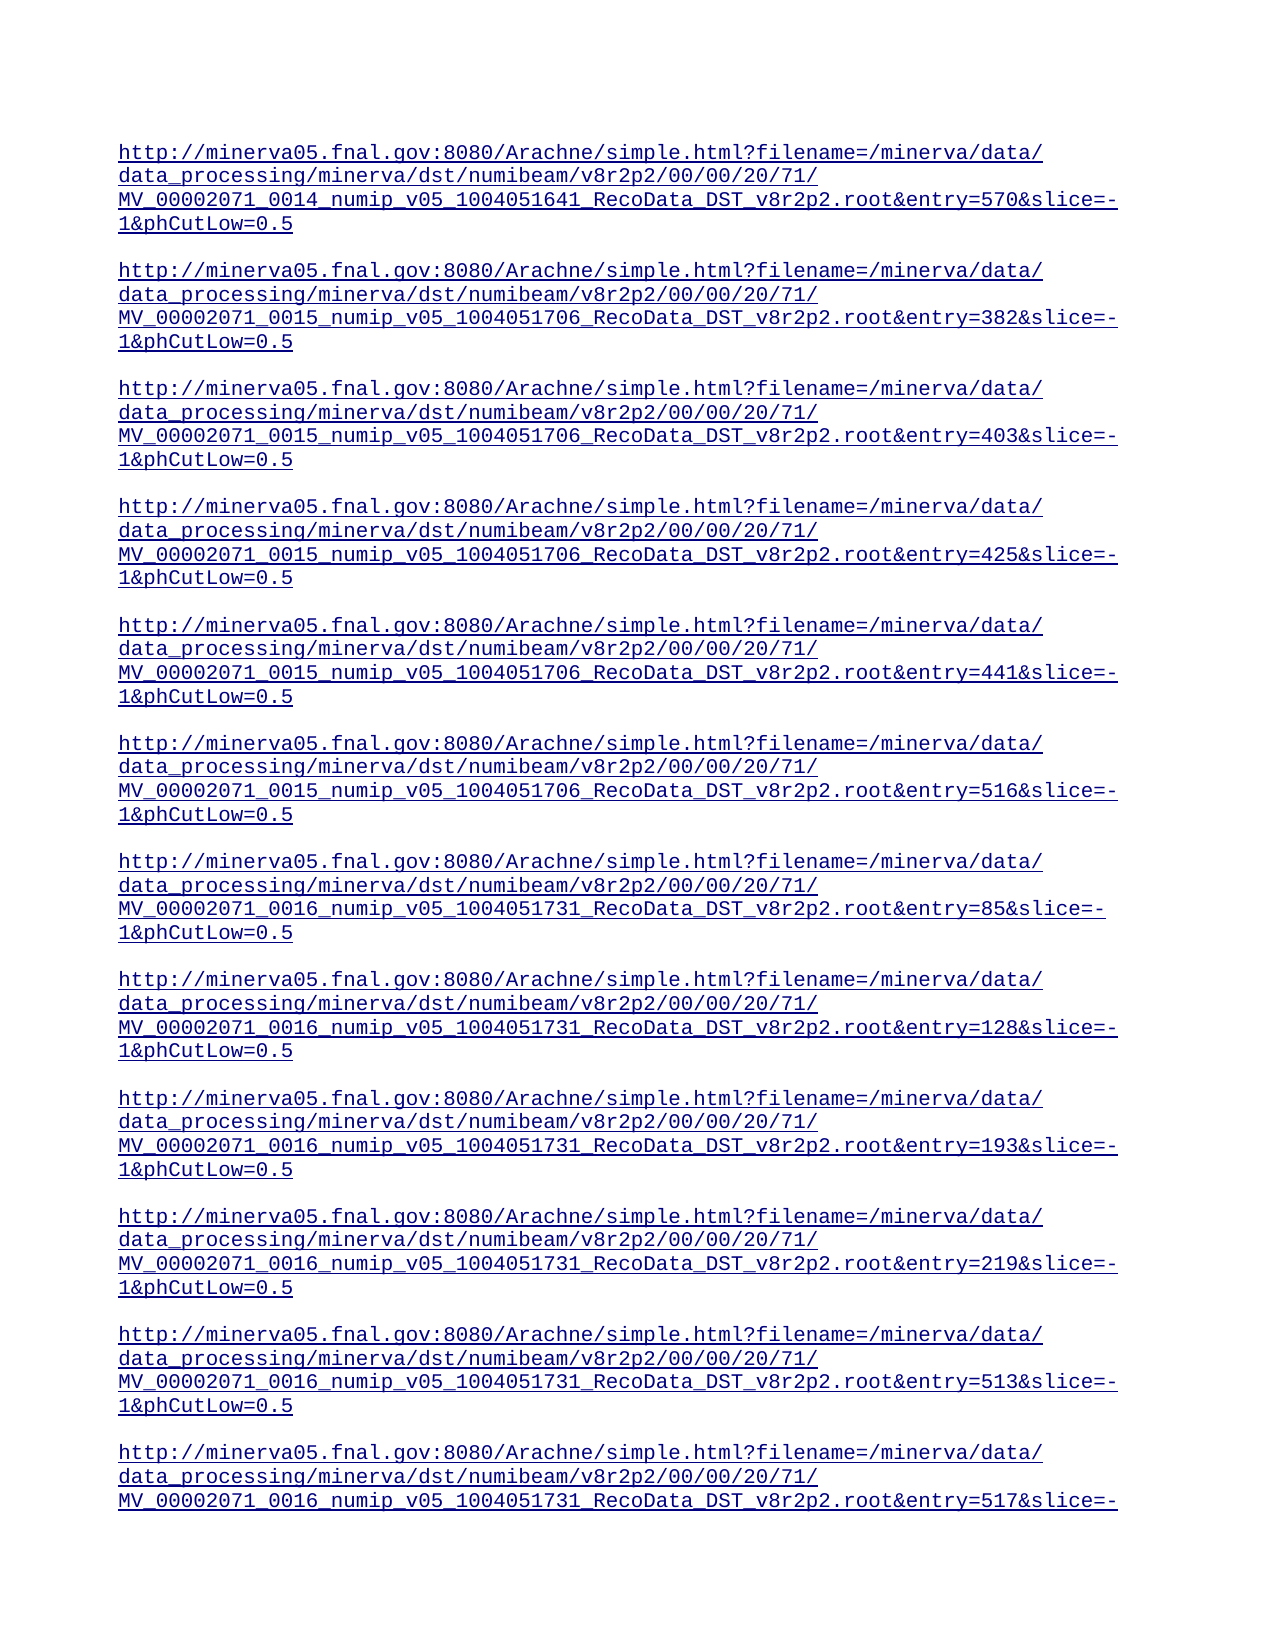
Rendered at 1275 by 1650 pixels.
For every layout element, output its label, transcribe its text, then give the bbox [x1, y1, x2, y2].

text http://minerva05.fnal.gov:8080/Arachne/simple.html?filename=/minerva/data/data_processing/minerva/dst/numibeam/v8r2p2/00/00/20/71/MV_00002071_0016_numip_v05_1004051731_RecoData_DST_v8r2p2.root&entry=193&slice=-1&phCutLow=0.5 [118, 1088, 1157, 1206]
text http://minerva05.fnal.gov:8080/Arachne/simple.html?filename=/minerva/data/data_processing/minerva/dst/numibeam/v8r2p2/00/00/20/71/MV_00002071_0016_numip_v05_1004051731_RecoData_DST_v8r2p2.root&entry=219&slice=-1&phCutLow=0.5 [118, 1206, 1157, 1300]
text http://minerva05.fnal.gov:8080/Arachne/simple.html?filename=/minerva/data/data_processing/minerva/dst/numibeam/v8r2p2/00/00/20/71/MV_00002071_0016_numip_v05_1004051731_RecoData_DST_v8r2p2.root&entry=513&slice=-1&phCutLow=0.5 [118, 1324, 1157, 1419]
text http://minerva05.fnal.gov:8080/Arachne/simple.html?filename=/minerva/data/data_processing/minerva/dst/numibeam/v8r2p2/00/00/20/71/MV_00002071_0015_numip_v05_1004051706_RecoData_DST_v8r2p2.root&entry=516&slice=-1&phCutLow=0.5 [118, 733, 1157, 827]
text http://minerva05.fnal.gov:8080/Arachne/simple.html?filename=/minerva/data/data_processing/minerva/dst/numibeam/v8r2p2/00/00/20/71/MV_00002071_0015_numip_v05_1004051706_RecoData_DST_v8r2p2.root&entry=425&slice=-1&phCutLow=0.5 [118, 496, 1157, 591]
text http://minerva05.fnal.gov:8080/Arachne/simple.html?filename=/minerva/data/data_processing/minerva/dst/numibeam/v8r2p2/00/00/20/71/MV_00002071_0015_numip_v05_1004051706_RecoData_DST_v8r2p2.root&entry=382&slice=-1&phCutLow=0.5 [118, 260, 1157, 354]
text http://minerva05.fnal.gov:8080/Arachne/simple.html?filename=/minerva/data/data_processing/minerva/dst/numibeam/v8r2p2/00/00/20/71/MV_00002071_0015_numip_v05_1004051706_RecoData_DST_v8r2p2.root&entry=403&slice=-1&phCutLow=0.5 [118, 378, 1157, 473]
text http://minerva05.fnal.gov:8080/Arachne/simple.html?filename=/minerva/data/data_processing/minerva/dst/numibeam/v8r2p2/00/00/20/71/MV_00002071_0016_numip_v05_1004051731_RecoData_DST_v8r2p2.root&entry=517&slice=- [118, 1442, 1157, 1513]
text http://minerva05.fnal.gov:8080/Arachne/simple.html?filename=/minerva/data/data_processing/minerva/dst/numibeam/v8r2p2/00/00/20/71/MV_00002071_0016_numip_v05_1004051731_RecoData_DST_v8r2p2.root&entry=85&slice=-1&phCutLow=0.5 [118, 851, 1157, 946]
text http://minerva05.fnal.gov:8080/Arachne/simple.html?filename=/minerva/data/data_processing/minerva/dst/numibeam/v8r2p2/00/00/20/71/MV_00002071_0016_numip_v05_1004051731_RecoData_DST_v8r2p2.root&entry=128&slice=-1&phCutLow=0.5 [118, 969, 1157, 1064]
text http://minerva05.fnal.gov:8080/Arachne/simple.html?filename=/minerva/data/data_processing/minerva/dst/numibeam/v8r2p2/00/00/20/71/MV_00002071_0014_numip_v05_1004051641_RecoData_DST_v8r2p2.root&entry=570&slice=-1&phCutLow=0.5 [118, 142, 1157, 236]
text http://minerva05.fnal.gov:8080/Arachne/simple.html?filename=/minerva/data/data_processing/minerva/dst/numibeam/v8r2p2/00/00/20/71/MV_00002071_0015_numip_v05_1004051706_RecoData_DST_v8r2p2.root&entry=441&slice=-1&phCutLow=0.5 [118, 615, 1157, 709]
